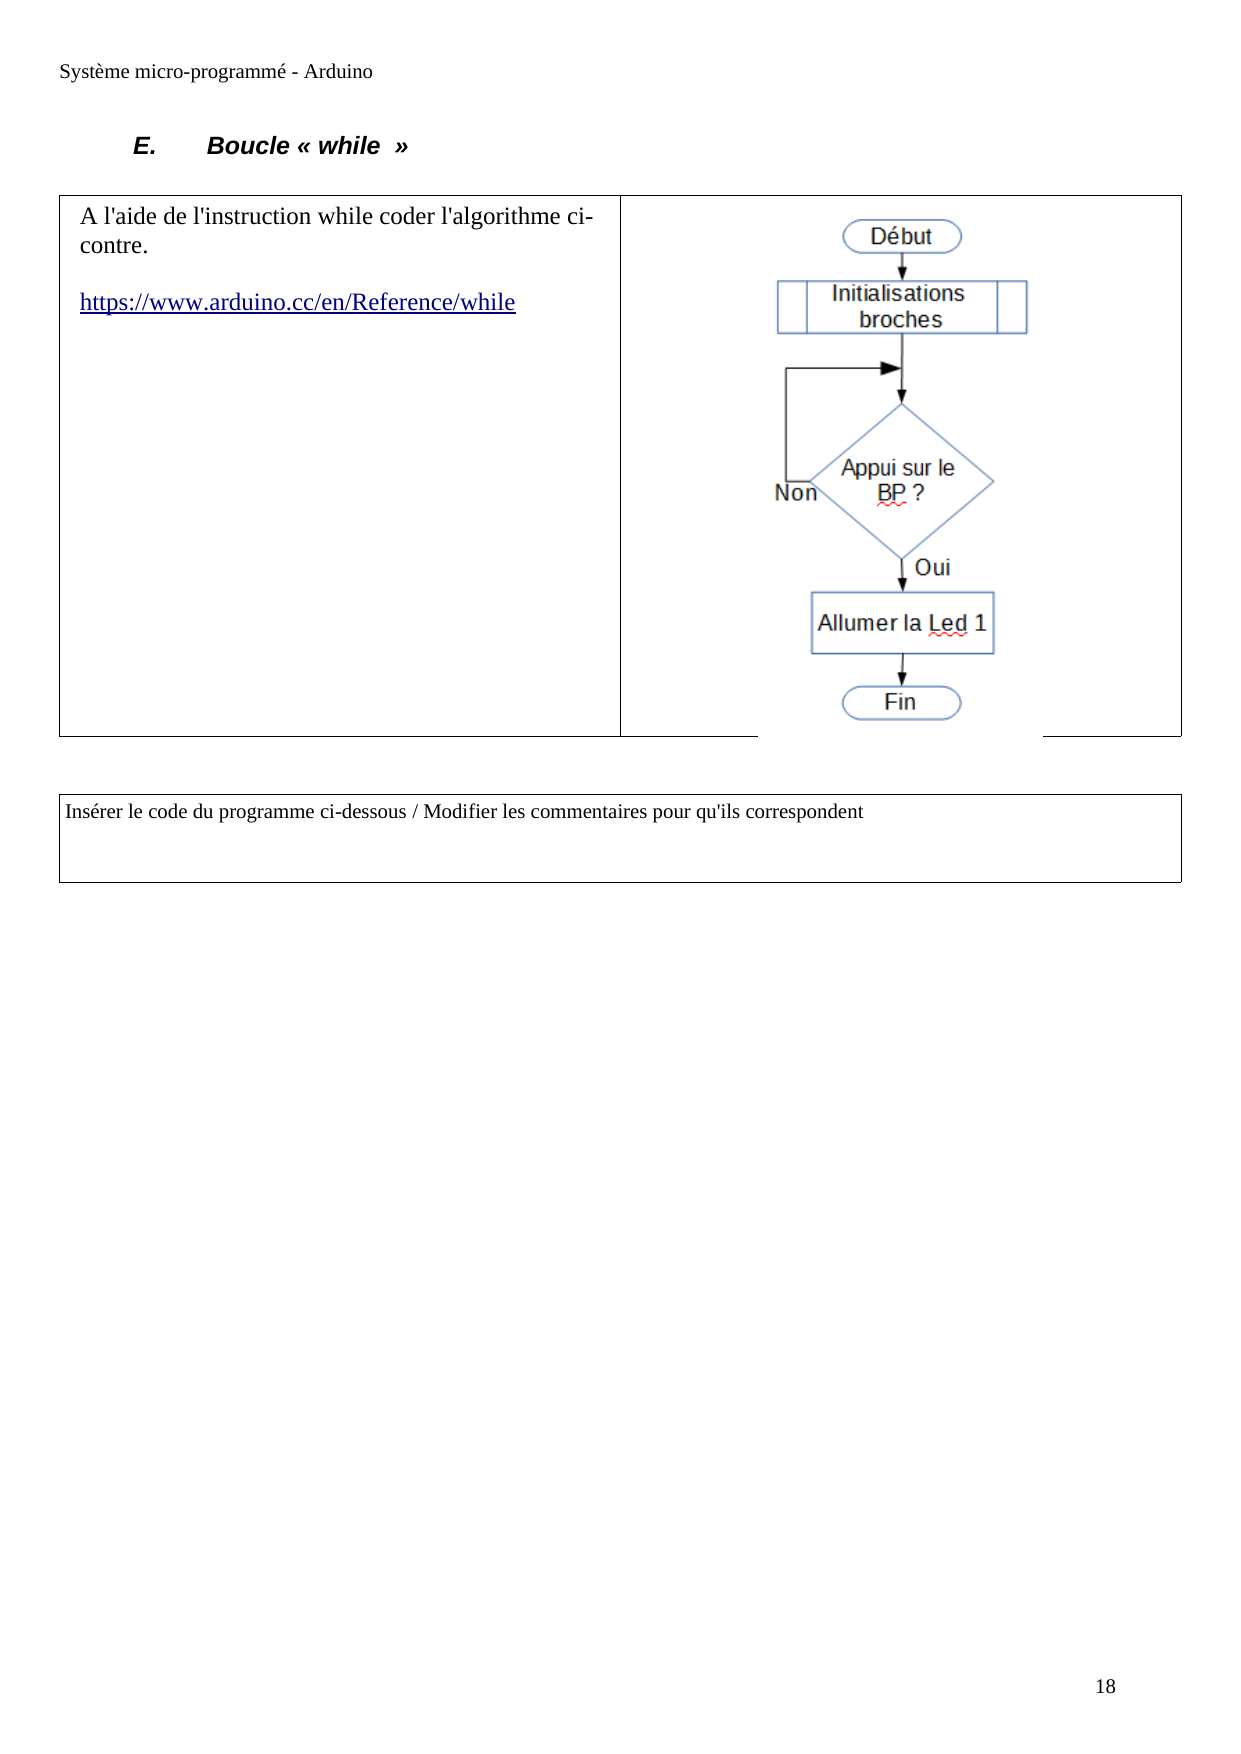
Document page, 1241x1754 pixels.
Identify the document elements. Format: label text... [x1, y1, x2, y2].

table_header A l'aide de l'instruction while coder l'algorithme ci-contre. https://www.arduino.cc/en/Reference/while [60, 196, 620, 736]
table_header Insérer le code du programme ci-dessous / Modifier les commentaires pour qu'ils correspondent [60, 795, 1181, 882]
picture [758, 201, 1043, 739]
subtitle Boucle « while » [133, 131, 1181, 160]
table_header [621, 196, 1181, 736]
